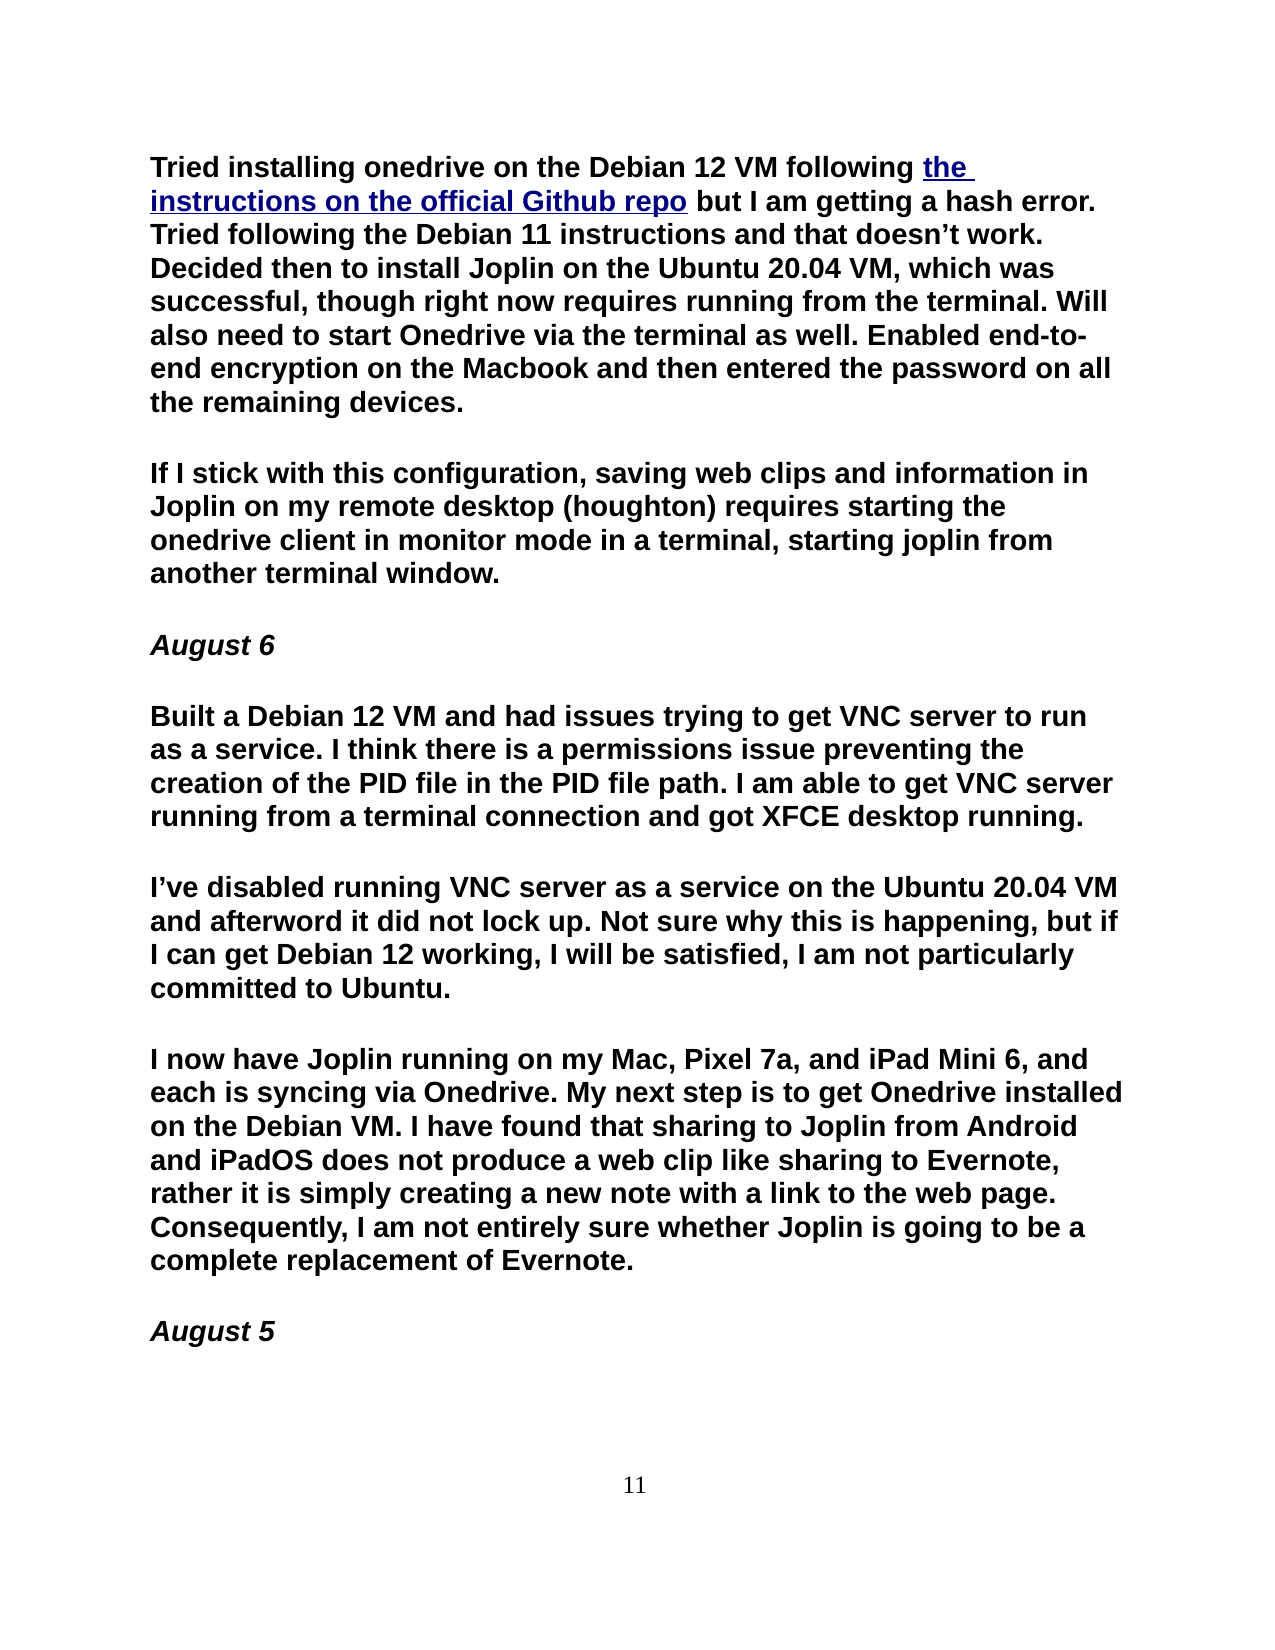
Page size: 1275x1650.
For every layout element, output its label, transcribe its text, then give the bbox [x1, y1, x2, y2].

subtitle Built a Debian 12 VM and had issues trying to get VNC server to run as a service. I think there is a permissions issue preventing the creation of the PID file in the PID file path. I am able to get VNC server running from a terminal connection and got XFCE desktop running. [150, 698, 1125, 833]
subtitle August 6 [150, 627, 1125, 661]
subtitle If I stick with this configuration, saving web clips and information in Joplin on my remote desktop (houghton) requires starting the onedrive client in monitor mode in a terminal, starting joplin from another terminal window. [150, 456, 1125, 590]
subtitle I now have Joplin running on my Mac, Pixel 7a, and iPad Mini 6, and each is syncing via Onedrive. My next step is to get Onedrive installed on the Debian VM. I have found that sharing to Joplin from Android and iPadOS does not produce a web clip like sharing to Evernote, rather it is simply creating a new note with a link to the web page. Consequently, I am not entirely sure whether Joplin is going to be a complete replacement of Evernote. [150, 1042, 1125, 1277]
subtitle August 5 [150, 1314, 1125, 1348]
subtitle I’ve disabled running VNC server as a service on the Ubuntu 20.04 VM and afterword it did not lock up. Not sure why this is happening, but if I can get Debian 12 working, I will be satisfied, I am not particularly committed to Ubuntu. [150, 870, 1125, 1004]
subtitle Tried installing onedrive on the Debian 12 VM following the instructions on the official Github repo but I am getting a hash error. Tried following the Debian 11 instructions and that doesn’t work. Decided then to install Joplin on the Ubuntu 20.04 VM, which was successful, though right now requires running from the terminal. Will also need to start Onedrive via the terminal as well. Enabled end-to-end encryption on the Macbook and then entered the password on all the remaining devices. [150, 150, 1125, 418]
